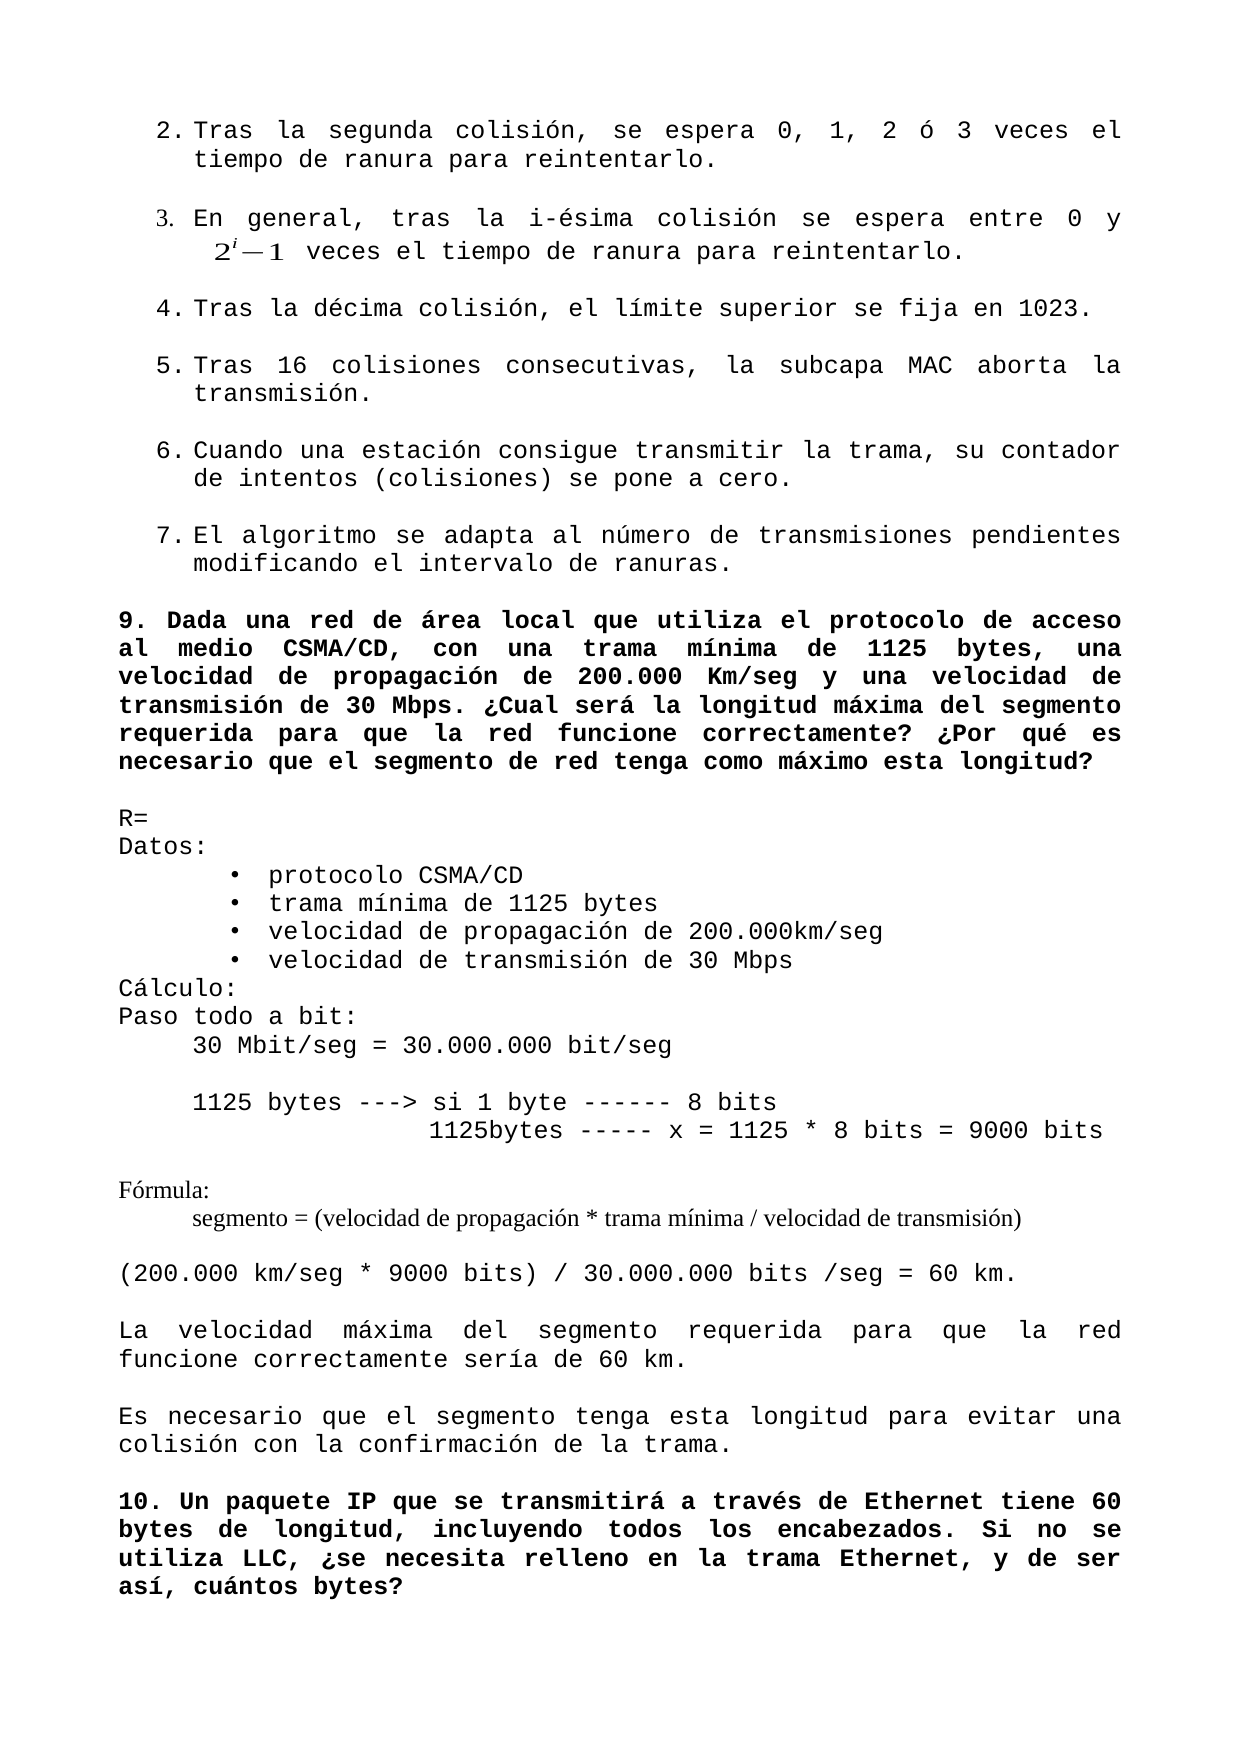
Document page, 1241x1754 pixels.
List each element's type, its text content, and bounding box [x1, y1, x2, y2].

text 10. Un paquete IP que se transmitirá a través de Ethernet tiene 60 bytes de longitud, incluyendo todos los encabezados. Si no se utiliza LLC, ¿se necesita relleno en la trama Ethernet, y de ser así, cuántos bytes? [118, 1488, 1122, 1602]
text R= [118, 806, 1122, 834]
text 1125 bytes ---> si 1 byte ------ 8 bits [118, 1089, 1122, 1118]
list Tras 16 colisiones consecutivas, la subcapa MAC aborta la transmisión. [156, 352, 1122, 409]
text 9. Dada una red de área local que utiliza el protocolo de acceso al medio CSMA/CD, con una trama mínima de 1125 bytes, una velocidad de propagación de 200.000 Km/seg y una velocidad de transmisión de 30 Mbps. ¿Cual será la longitud máxima del segmento requerida para que la red funcione correctamente? ¿Por qué es necesario que el segmento de red tenga como máximo esta longitud? [118, 607, 1122, 777]
list trama mínima de 1125 bytes [231, 891, 1122, 919]
text Es necesario que el segmento tenga esta longitud para evitar una colisión con la confirmación de la trama. [118, 1403, 1122, 1460]
list protocolo CSMA/CD [231, 862, 1122, 891]
text La velocidad máxima del segmento requerida para que la red funcione correctamente sería de 60 km. [118, 1318, 1122, 1375]
text segmento = (velocidad de propagación * trama mínima / velocidad de transmisión) [118, 1203, 1122, 1232]
text Datos: [118, 834, 1122, 862]
text Paso todo a bit: [118, 1004, 1122, 1032]
text 30 Mbit/seg = 30.000.000 bit/seg [118, 1032, 1122, 1061]
list El algoritmo se adapta al número de transmisiones pendientes modificando el intervalo de ranuras. [156, 522, 1122, 579]
list Tras la décima colisión, el límite superior se fija en 1023. [156, 296, 1122, 324]
list En general, tras la i-ésima colisión se espera entre 0 y veces el tiempo de ranura para reintentarlo. [156, 203, 1122, 267]
list Cuando una estación consigue transmitir la trama, su contador de intentos (colisiones) se pone a cero. [156, 437, 1122, 494]
list velocidad de transmisión de 30 Mbps [231, 947, 1122, 976]
list velocidad de propagación de 200.000km/seg [231, 919, 1122, 947]
list Tras la segunda colisión, se espera 0, 1, 2 ó 3 veces el tiempo de ranura para reintentarlo. [156, 118, 1122, 175]
text Fórmula: [118, 1175, 1122, 1203]
text 1125bytes ----- x = 1125 * 8 bits = 9000 bits [118, 1118, 1122, 1146]
text (200.000 km/seg * 9000 bits) / 30.000.000 bits /seg = 60 km. [118, 1261, 1122, 1289]
text Cálculo: [118, 976, 1122, 1004]
